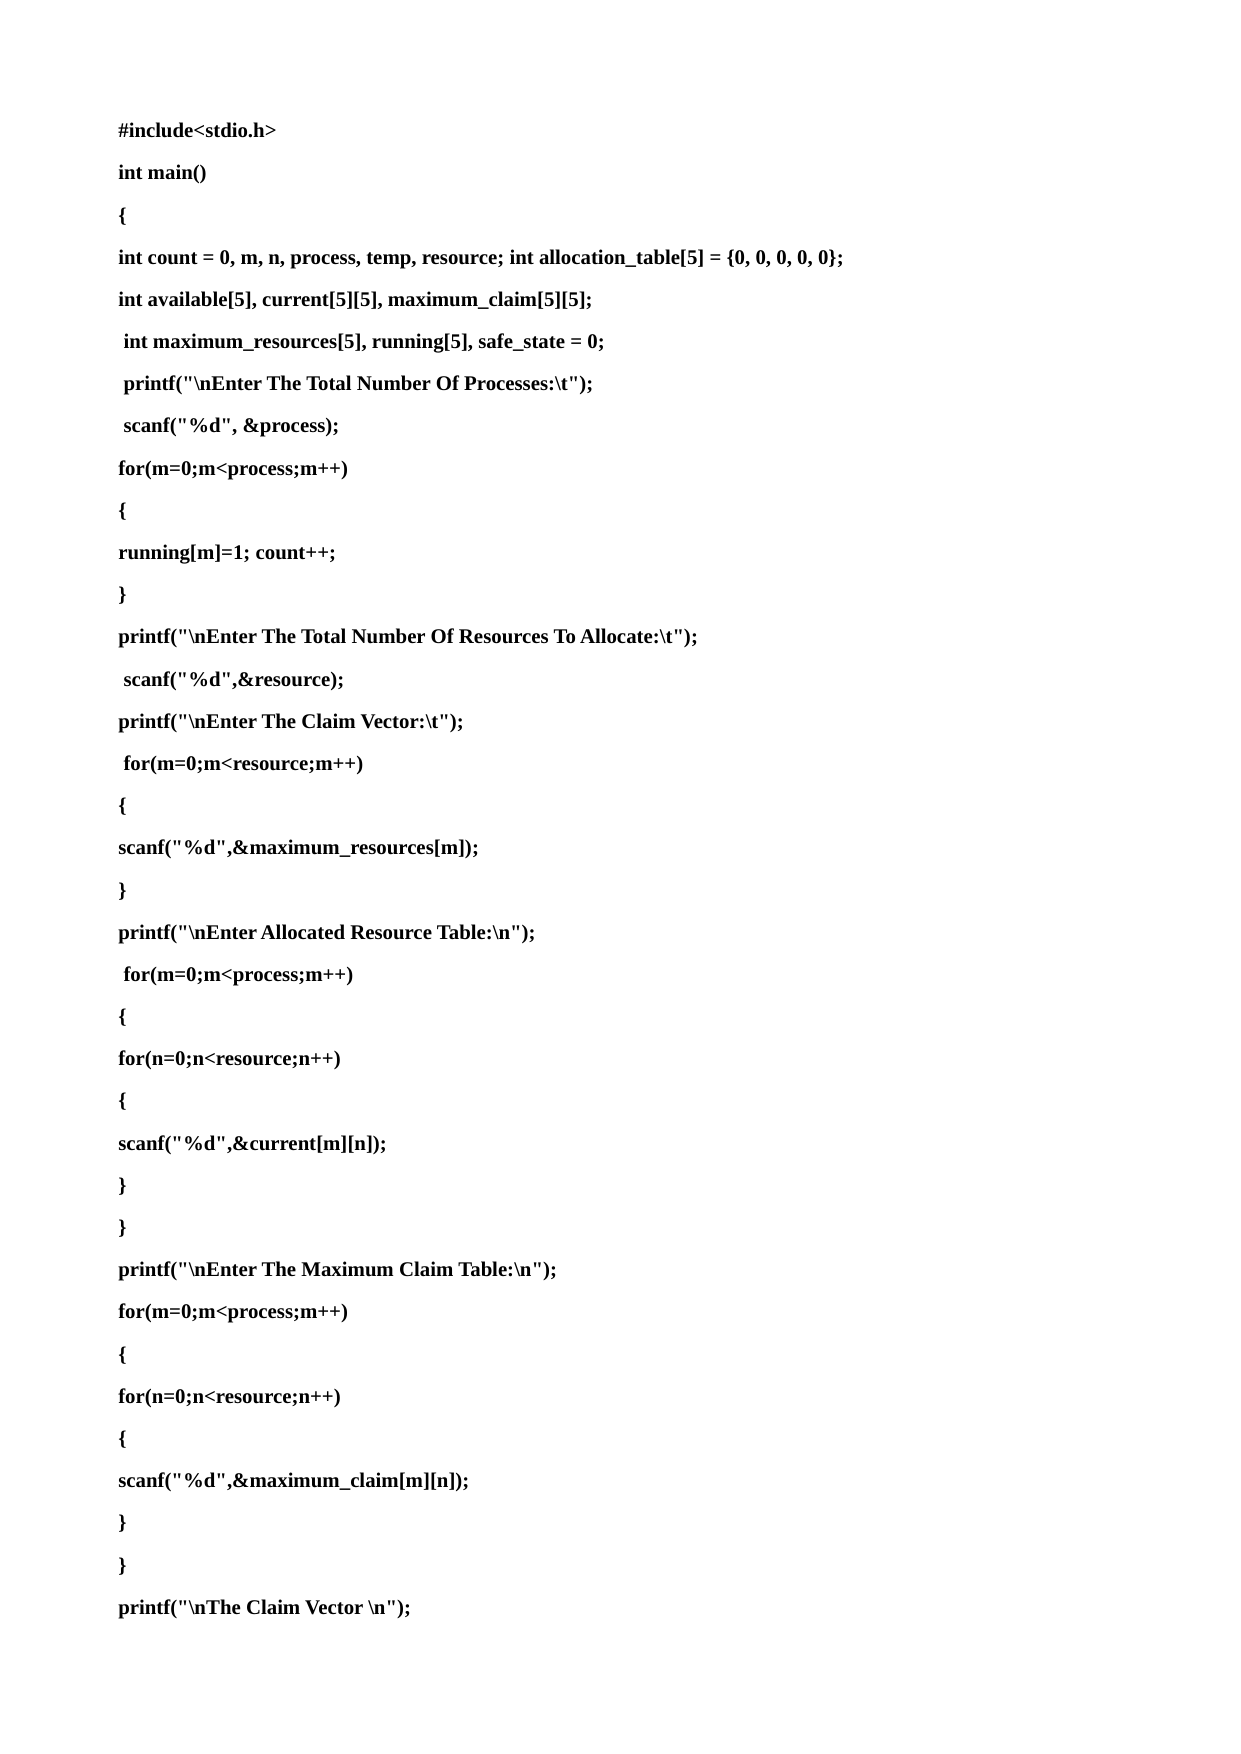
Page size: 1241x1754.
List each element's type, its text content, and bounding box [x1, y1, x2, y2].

text printf("\nEnter Allocated Resource Table:\n"); [118, 920, 1122, 944]
text running[m]=1; count++; [118, 540, 1122, 564]
text scanf("%d",&maximum_resources[m]); [118, 835, 1122, 859]
text #include<stdio.h> [118, 118, 1122, 142]
text } [118, 1215, 1122, 1239]
text printf("\nEnter The Total Number Of Processes:\t"); [118, 371, 1122, 395]
text } [118, 1552, 1122, 1577]
text printf("\nEnter The Claim Vector:\t"); [118, 709, 1122, 733]
text for(m=0;m<resource;m++) [118, 751, 1122, 775]
text { [118, 498, 1122, 522]
text scanf("%d", &process); [118, 413, 1122, 437]
text { [118, 202, 1122, 227]
text } [118, 582, 1122, 606]
text for(m=0;m<process;m++) [118, 962, 1122, 986]
text { [118, 1004, 1122, 1028]
text { [118, 793, 1122, 817]
text } [118, 1510, 1122, 1534]
text for(n=0;n<resource;n++) [118, 1046, 1122, 1070]
text for(m=0;m<process;m++) [118, 456, 1122, 480]
text printf("\nEnter The Total Number Of Resources To Allocate:\t"); [118, 624, 1122, 648]
text for(m=0;m<process;m++) [118, 1299, 1122, 1323]
text scanf("%d",&maximum_claim[m][n]); [118, 1468, 1122, 1492]
text int count = 0, m, n, process, temp, resource; int allocation_table[5] = {0, 0, 0, 0, 0}; [118, 245, 1122, 269]
text { [118, 1426, 1122, 1450]
text for(n=0;n<resource;n++) [118, 1384, 1122, 1408]
text { [118, 1342, 1122, 1366]
text scanf("%d",&resource); [118, 667, 1122, 691]
text int maximum_resources[5], running[5], safe_state = 0; [118, 329, 1122, 353]
text int available[5], current[5][5], maximum_claim[5][5]; [118, 287, 1122, 311]
text printf("\nEnter The Maximum Claim Table:\n"); [118, 1257, 1122, 1281]
text printf("\nThe Claim Vector \n"); [118, 1595, 1122, 1619]
text } [118, 877, 1122, 902]
text int main() [118, 160, 1122, 184]
text { [118, 1088, 1122, 1112]
text scanf("%d",&current[m][n]); [118, 1131, 1122, 1155]
text } [118, 1173, 1122, 1197]
